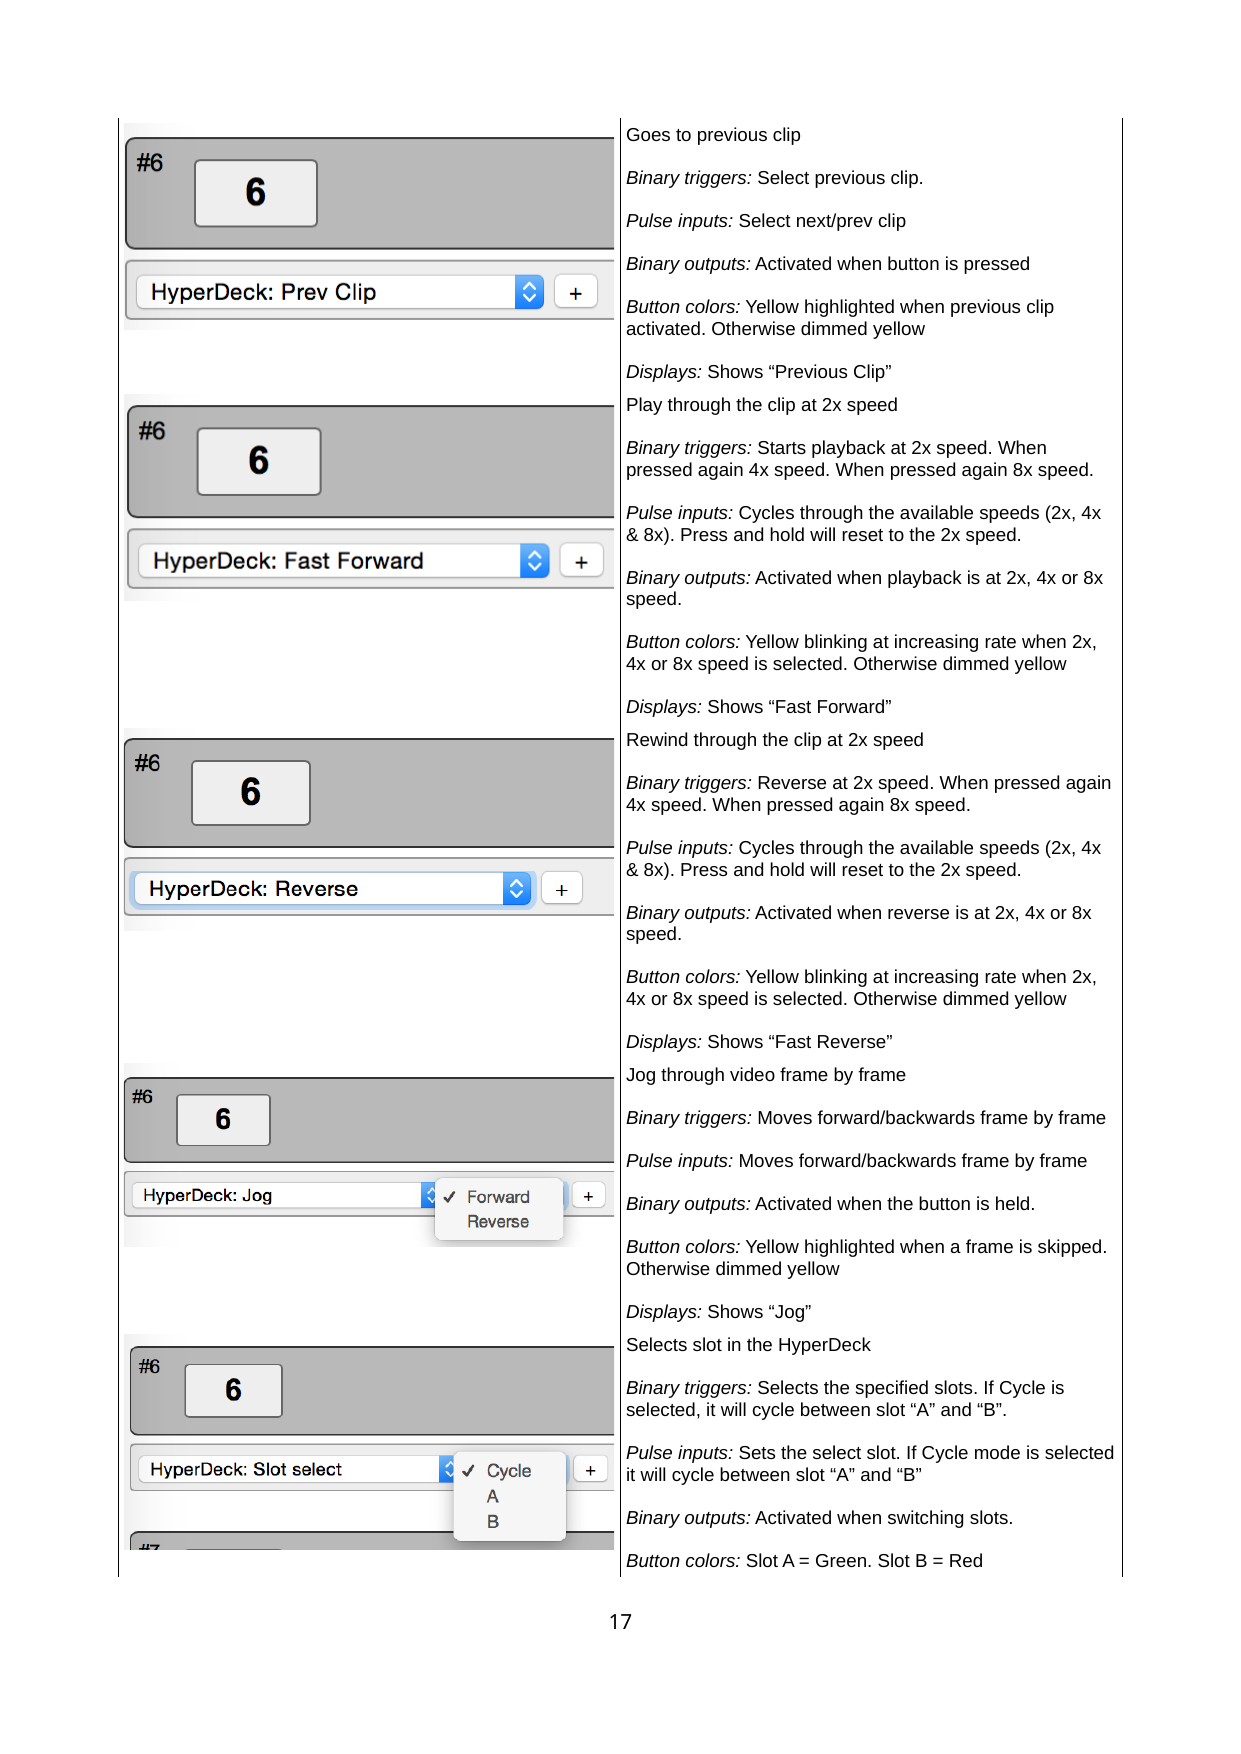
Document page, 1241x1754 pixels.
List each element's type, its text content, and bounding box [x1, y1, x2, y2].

table_cell [119, 388, 620, 723]
table_cell Selects slot in the HyperDeck Binary triggers: Selects the specified slots. If Cycle is selected, it will cycle between slot “A” and “B”. Pulse inputs: Sets the select slot. If Cycle mode is selected it will cycle between slot “A” and “B” Binary outputs: Activated when switching slots. Button colors: Slot A = Green. Slot B = Red [621, 1328, 1122, 1577]
table_cell Play through the clip at 2x speed Binary triggers: Starts playback at 2x speed. When pressed again 4x speed. When pressed again 8x speed. Pulse inputs: Cycles through the available speeds (2x, 4x & 8x). Press and hold will reset to the 2x speed. Binary outputs: Activated when playback is at 2x, 4x or 8x speed. Button colors: Yellow blinking at increasing rate when 2x, 4x or 8x speed is selected. Otherwise dimmed yellow Displays: Shows “Fast Forward” [621, 388, 1122, 723]
table_cell Jog through video frame by frame Binary triggers: Moves forward/backwards frame by frame Pulse inputs: Moves forward/backwards frame by frame Binary outputs: Activated when the button is held. Button colors: Yellow highlighted when a frame is skipped. Otherwise dimmed yellow Displays: Shows “Jog” [621, 1058, 1122, 1328]
picture [123, 1063, 615, 1247]
table_cell [119, 723, 620, 1058]
picture [123, 728, 615, 931]
picture [123, 394, 615, 601]
table_cell [119, 1328, 620, 1577]
table_cell Rewind through the clip at 2x speed Binary triggers: Reverse at 2x speed. When pressed again 4x speed. When pressed again 8x speed. Pulse inputs: Cycles through the available speeds (2x, 4x & 8x). Press and hold will reset to the 2x speed. Binary outputs: Activated when reverse is at 2x, 4x or 8x speed. Button colors: Yellow blinking at increasing rate when 2x, 4x or 8x speed is selected. Otherwise dimmed yellow Displays: Shows “Fast Reverse” [621, 723, 1122, 1058]
table_cell [119, 118, 620, 388]
table_cell Goes to previous clip Binary triggers: Select previous clip. Pulse inputs: Select next/prev clip Binary outputs: Activated when button is pressed Button colors: Yellow highlighted when previous clip activated. Otherwise dimmed yellow Displays: Shows “Previous Clip” [621, 118, 1122, 388]
picture [123, 123, 615, 330]
picture [123, 1334, 615, 1550]
table_cell [119, 1058, 620, 1328]
